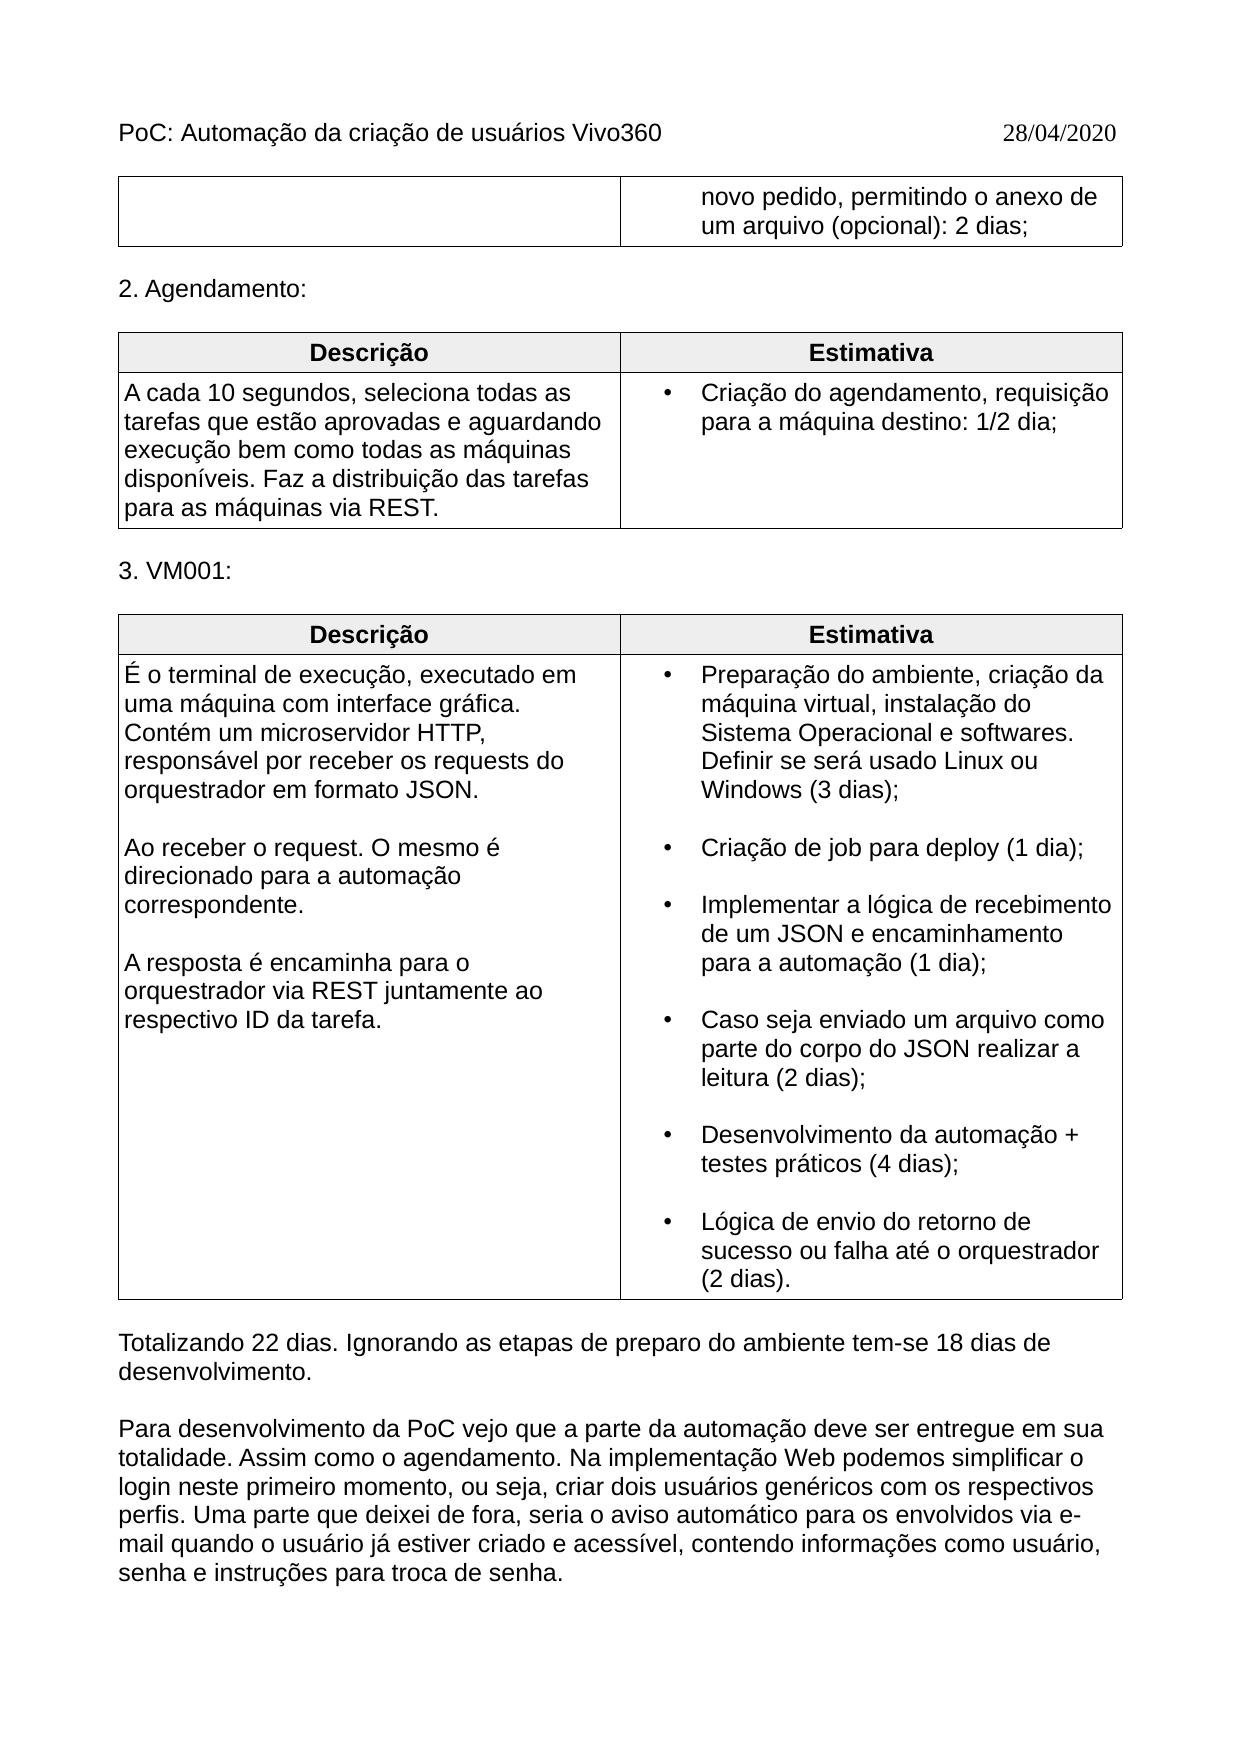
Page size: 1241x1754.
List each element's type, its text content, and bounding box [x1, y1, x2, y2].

text 2. Agendamento: [118, 274, 1122, 303]
table_header Estimativa [621, 615, 1122, 654]
text Para desenvolvimento da PoC vejo que a parte da automação deve ser entregue em sua totalidade. Assim como o agendamento. Na implementação Web podemos simplificar o login neste primeiro momento, ou seja, criar dois usuários genéricos com os respectivos perfis. Uma parte que deixei de fora, seria o aviso automático para os envolvidos via e-mail quando o usuário já estiver criado e acessível, contendo informações como usuário, senha e instruções para troca de senha. [118, 1414, 1122, 1586]
text Totalizando 22 dias. Ignorando as etapas de preparo do ambiente tem-se 18 dias de desenvolvimento. [118, 1328, 1122, 1385]
table_header Descrição [119, 615, 620, 654]
table_cell novo pedido, permitindo o anexo de um arquivo (opcional): 2 dias; [621, 177, 1122, 246]
table_cell [119, 177, 620, 246]
text 3. VM001: [118, 556, 1122, 585]
table_cell Criação do agendamento, requisição para a máquina destino: 1/2 dia; [621, 373, 1122, 527]
table_cell É o terminal de execução, executado em uma máquina com interface gráfica. Contém um microservidor HTTP, responsável por receber os requests do orquestrador em formato JSON. Ao receber o request. O mesmo é direcionado para a automação correspondente. A resposta é encaminha para o orquestrador via REST juntamente ao respectivo ID da tarefa. [119, 655, 620, 1299]
table_cell A cada 10 segundos, seleciona todas as tarefas que estão aprovadas e aguardando execução bem como todas as máquinas disponíveis. Faz a distribuição das tarefas para as máquinas via REST. [119, 373, 620, 527]
table_header Estimativa [621, 333, 1122, 372]
table_cell Preparação do ambiente, criação da máquina virtual, instalação do Sistema Operacional e softwares. Definir se será usado Linux ou Windows (3 dias); Criação de job para deploy (1 dia); Implementar a lógica de recebimento de um JSON e encaminhamento para a automação (1 dia); Caso seja enviado um arquivo como parte do corpo do JSON realizar a leitura (2 dias); Desenvolvimento da automação + testes práticos (4 dias); Lógica de envio do retorno de sucesso ou falha até o orquestrador (2 dias). [621, 655, 1122, 1299]
table_header Descrição [119, 333, 620, 372]
